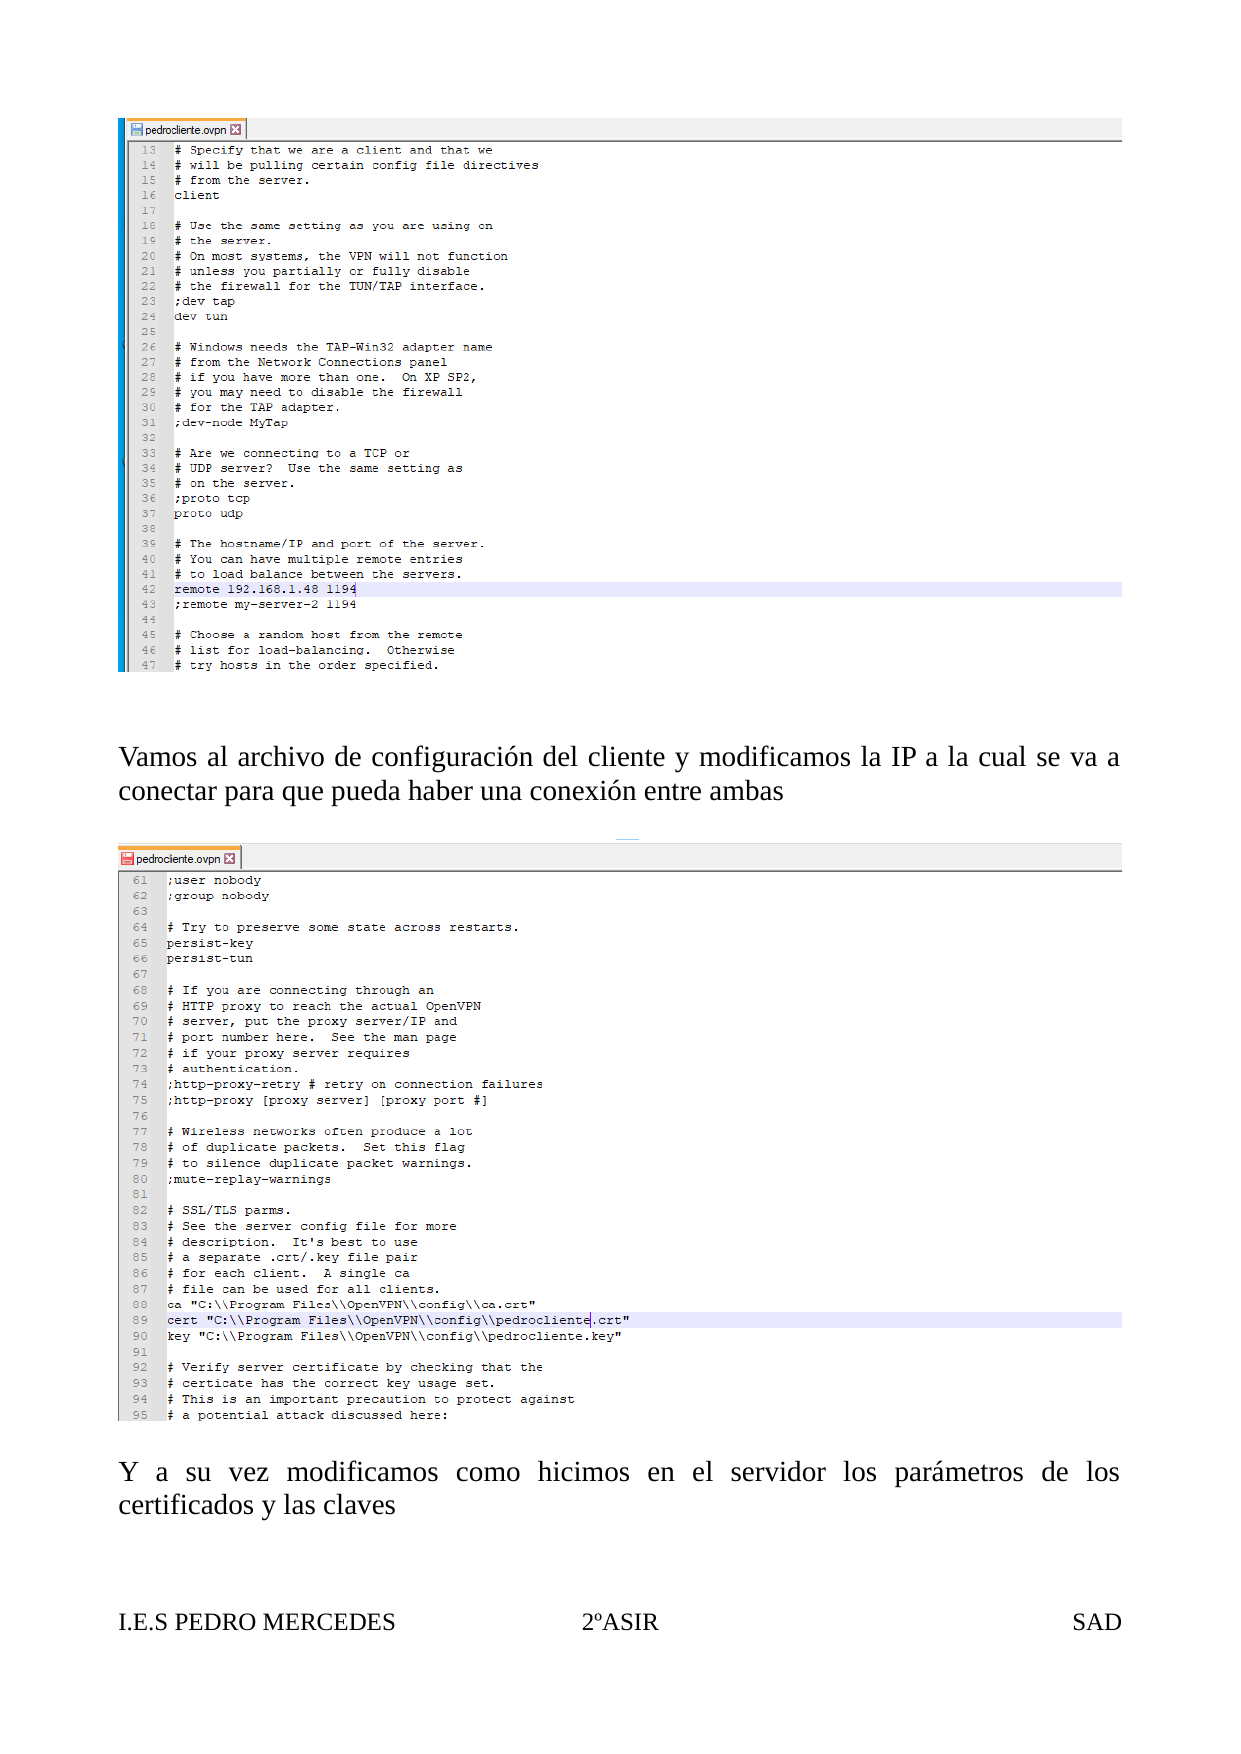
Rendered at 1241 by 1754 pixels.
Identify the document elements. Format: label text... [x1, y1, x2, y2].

text Vamos al archivo de configuración del cliente y modificamos la IP a la cual se va a conectar para que pueda haber una conexión entre ambas [118, 739, 1122, 806]
picture [124, 118, 1123, 672]
picture [118, 839, 1123, 1421]
text Y a su vez modificamos como hicimos en el servidor los parámetros de los certificados y las claves [118, 1454, 1122, 1521]
